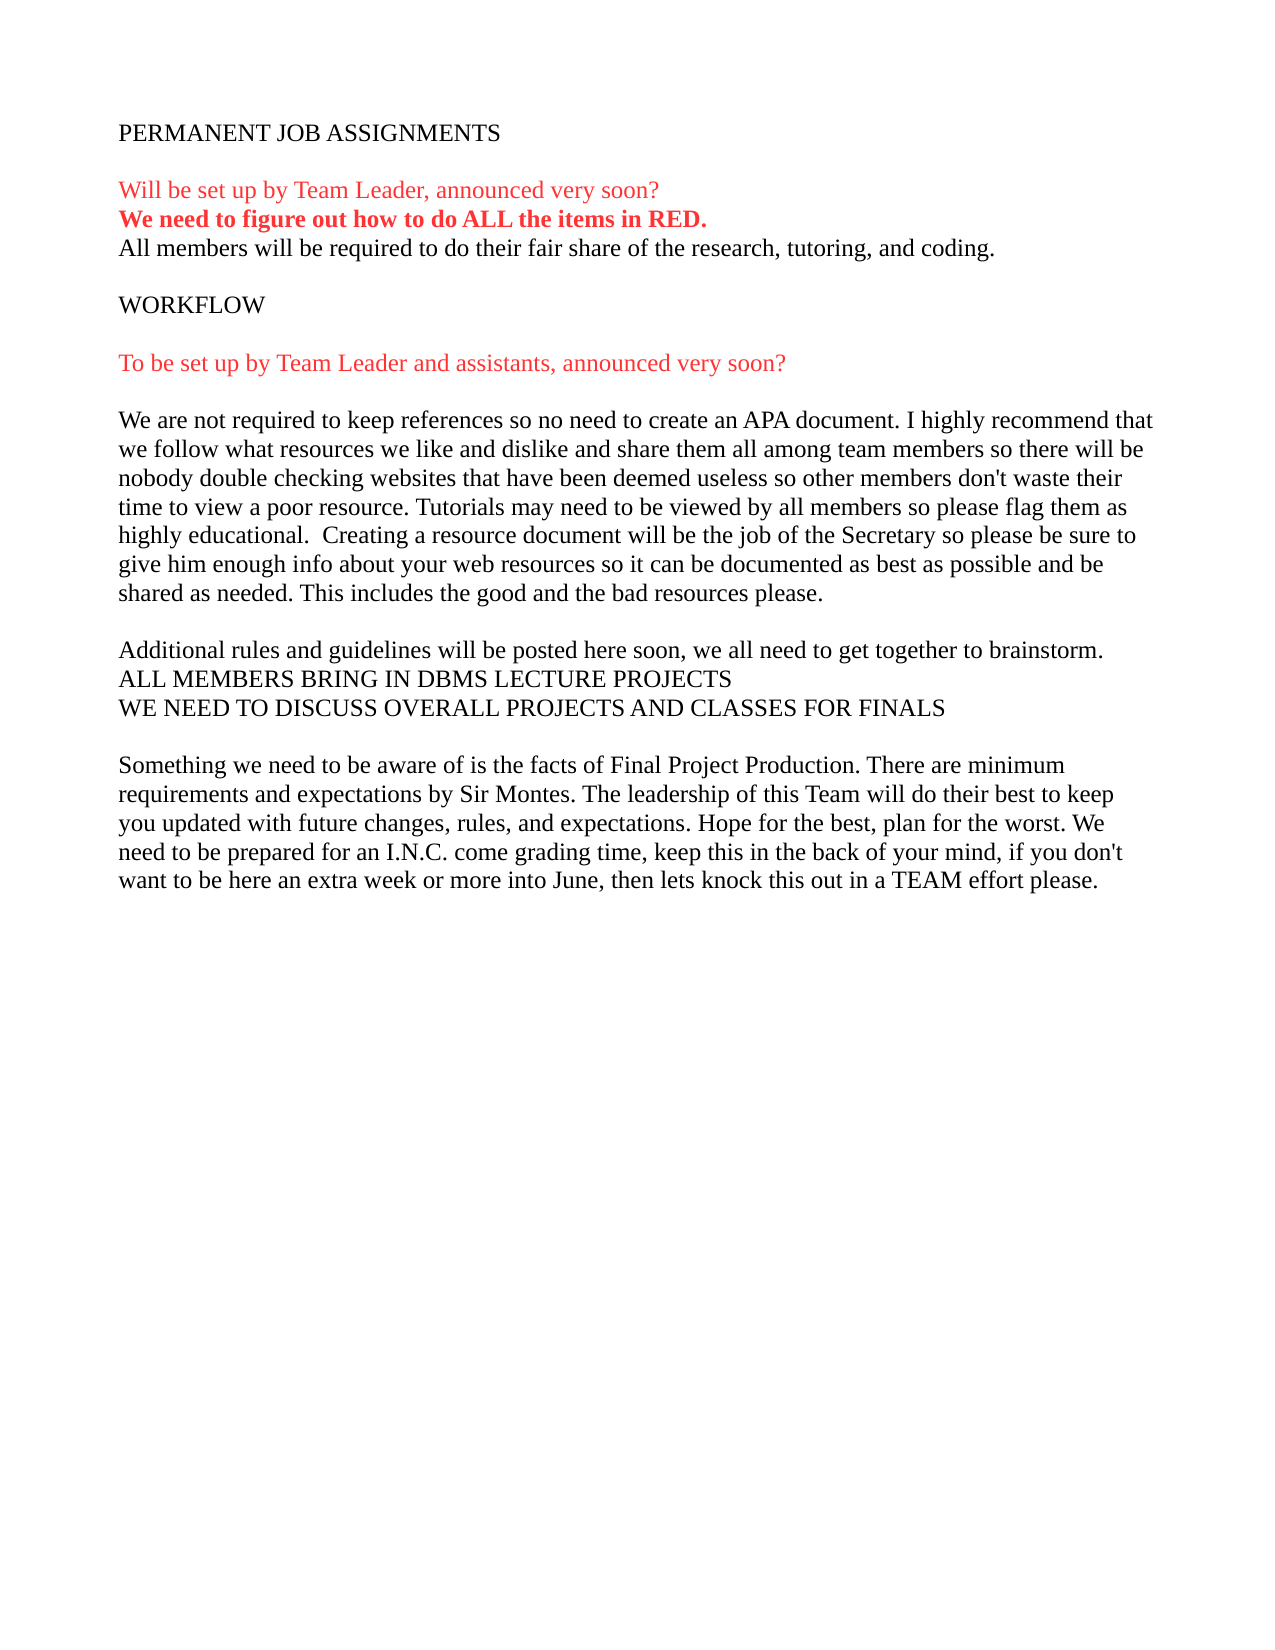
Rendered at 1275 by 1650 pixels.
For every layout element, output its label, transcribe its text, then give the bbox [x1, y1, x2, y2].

text We need to figure out how to do ALL the items in RED. [118, 204, 1157, 233]
text Will be set up by Team Leader, announced very soon? [118, 176, 1157, 204]
text ALL MEMBERS BRING IN DBMS LECTURE PROJECTS [118, 664, 1157, 693]
text WORKFLOW [118, 291, 1157, 319]
text To be set up by Team Leader and assistants, announced very soon? [118, 348, 1157, 377]
text All members will be required to do their fair share of the research, tutoring, and coding. [118, 233, 1157, 262]
text PERMANENT JOB ASSIGNMENTS [118, 118, 1157, 147]
text Additional rules and guidelines will be posted here soon, we all need to get together to brainstorm. [118, 636, 1157, 664]
text Something we need to be aware of is the facts of Final Project Production. There are minimum requirements and expectations by Sir Montes. The leadership of this Team will do their best to keep you updated with future changes, rules, and expectations. Hope for the best, plan for the worst. We need to be prepared for an I.N.C. come grading time, keep this in the back of your mind, if you don't want to be here an extra week or more into June, then lets knock this out in a TEAM effort please. [118, 751, 1157, 894]
text WE NEED TO DISCUSS OVERALL PROJECTS AND CLASSES FOR FINALS [118, 693, 1157, 722]
text We are not required to keep references so no need to create an APA document. I highly recommend that we follow what resources we like and dislike and share them all among team members so there will be nobody double checking websites that have been deemed useless so other members don't waste their time to view a poor resource. Tutorials may need to be viewed by all members so please flag them as highly educational. Creating a resource document will be the job of the Secretary so please be sure to give him enough info about your web resources so it can be documented as best as possible and be shared as needed. This includes the good and the bad resources please. [118, 406, 1157, 607]
